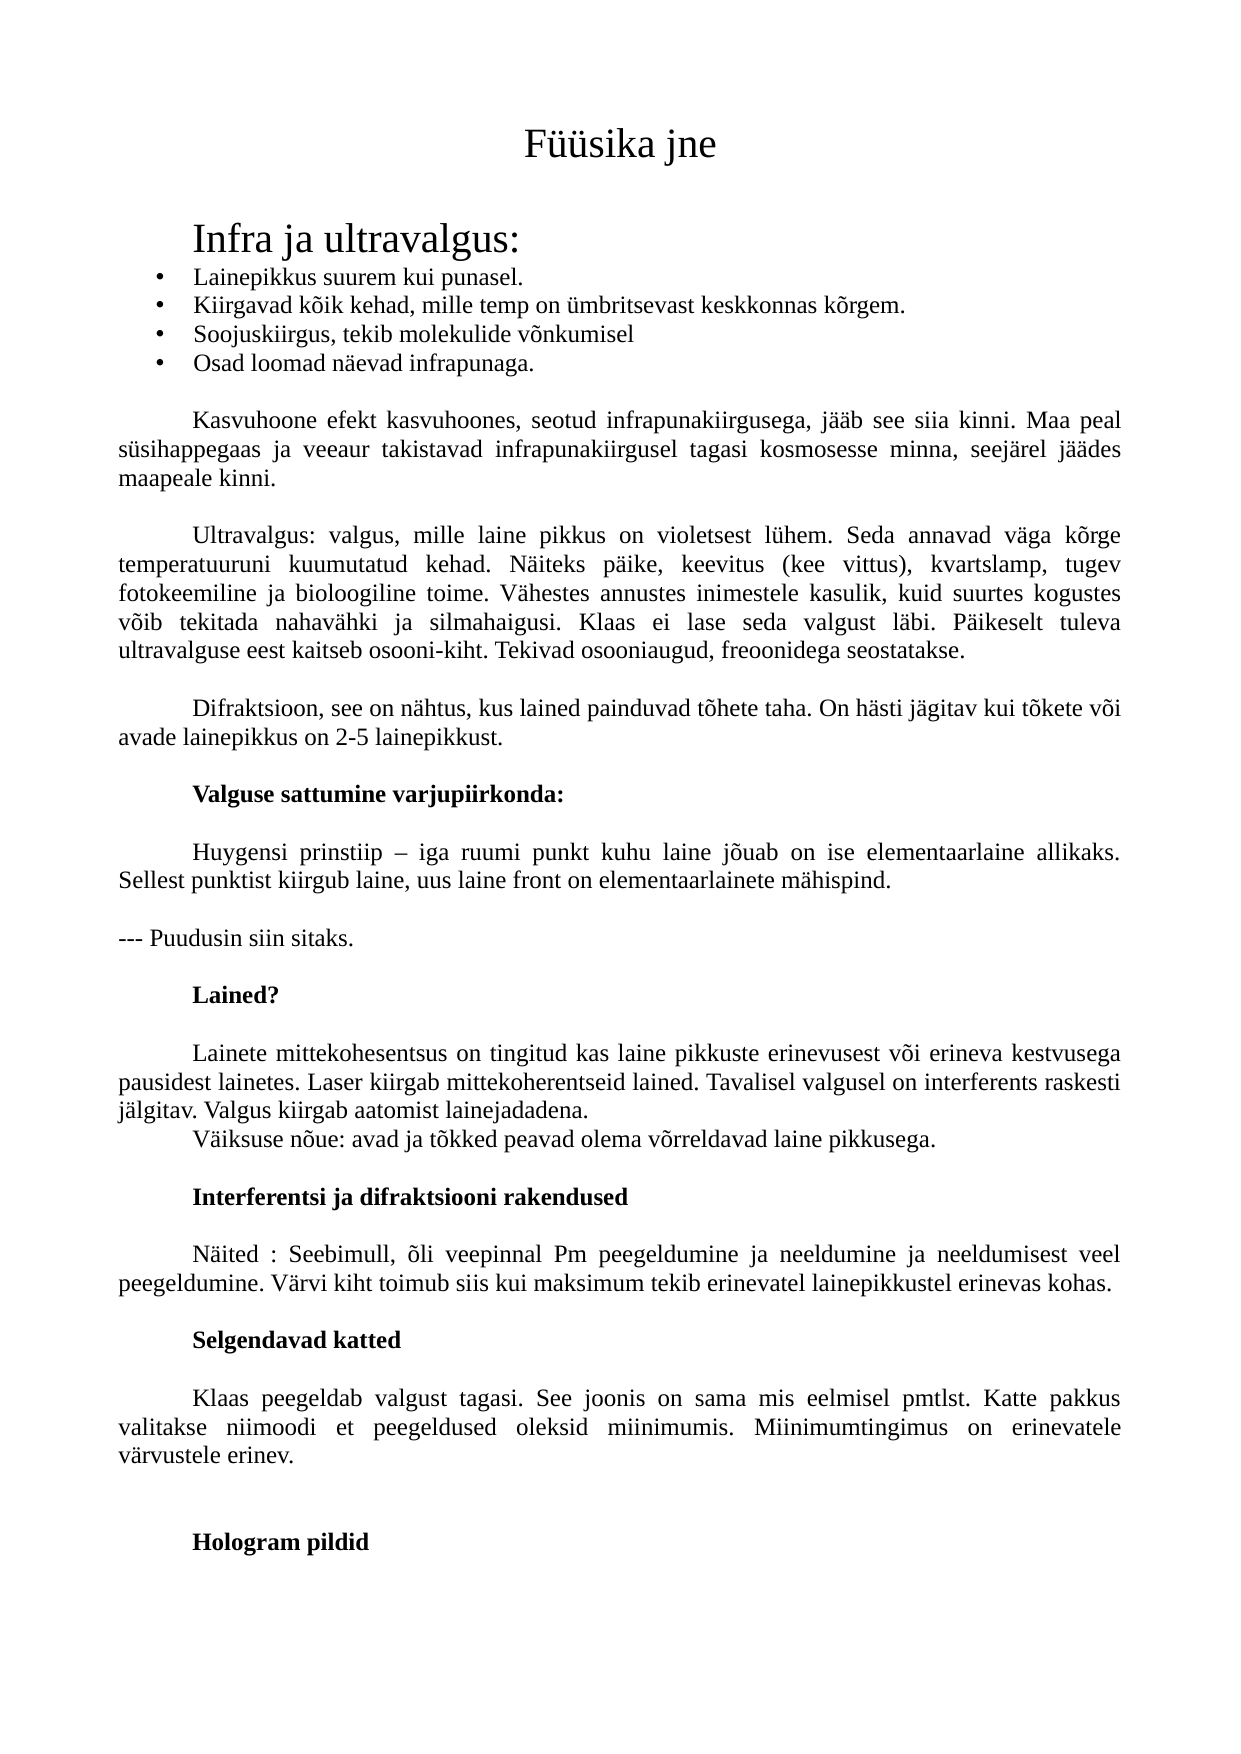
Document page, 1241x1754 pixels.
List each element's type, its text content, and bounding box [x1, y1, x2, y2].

text Valguse sattumine varjupiirkonda: [118, 779, 1122, 808]
list Soojuskiirgus, tekib molekulide võnkumisel [156, 319, 1122, 348]
text Lainete mittekohesentsus on tingitud kas laine pikkuste erinevusest või erineva kestvusega pausidest lainetes. Laser kiirgab mittekoherentseid lained. Tavalisel valgusel on interferents raskesti jälgitav. Valgus kiirgab aatomist lainejadadena. [118, 1038, 1122, 1124]
text Infra ja ultravalgus: [118, 214, 1122, 262]
text --- Puudusin siin sitaks. [118, 923, 1122, 952]
text Füüsika jne [118, 118, 1122, 166]
text Huygensi prinstiip – iga ruumi punkt kuhu laine jõuab on ise elementaarlaine allikaks. Sellest punktist kiirgub laine, uus laine front on elementaarlainete mähispind. [118, 837, 1122, 894]
text Kasvuhoone efekt kasvuhoones, seotud infrapunakiirgusega, jääb see siia kinni. Maa peal süsihappegaas ja veeaur takistavad infrapunakiirgusel tagasi kosmosesse minna, seejärel jäädes maapeale kinni. [118, 406, 1122, 492]
text Näited : Seebimull, õli veepinnal Pm peegeldumine ja neeldumine ja neeldumisest veel peegeldumine. Värvi kiht toimub siis kui maksimum tekib erinevatel lainepikkustel erinevas kohas. [118, 1239, 1122, 1297]
text Interferentsi ja difraktsiooni rakendused [118, 1182, 1122, 1211]
list Kiirgavad kõik kehad, mille temp on ümbritsevast keskkonnas kõrgem. [156, 291, 1122, 319]
text Difraktsioon, see on nähtus, kus lained painduvad tõhete taha. On hästi jägitav kui tõkete või avade lainepikkus on 2-5 lainepikkust. [118, 693, 1122, 751]
text Selgendavad katted [118, 1326, 1122, 1354]
text Hologram pildid [118, 1527, 1122, 1556]
text Lained? [118, 981, 1122, 1009]
text Klaas peegeldab valgust tagasi. See joonis on sama mis eelmisel pmtlst. Katte pakkus valitakse niimoodi et peegeldused oleksid miinimumis. Miinimumtingimus on erinevatele värvustele erinev. [118, 1383, 1122, 1469]
list Lainepikkus suurem kui punasel. [156, 262, 1122, 291]
text Väiksuse nõue: avad ja tõkked peavad olema võrreldavad laine pikkusega. [118, 1124, 1122, 1153]
list Osad loomad näevad infrapunaga. [156, 348, 1122, 377]
text Ultravalgus: valgus, mille laine pikkus on violetsest lühem. Seda annavad väga kõrge temperatuuruni kuumutatud kehad. Näiteks päike, keevitus (kee vittus), kvartslamp, tugev fotokeemiline ja bioloogiline toime. Vähestes annustes inimestele kasulik, kuid suurtes kogustes võib tekitada nahavähki ja silmahaigusi. Klaas ei lase seda valgust läbi. Päikeselt tuleva ultravalguse eest kaitseb osooni-kiht. Tekivad osooniaugud, freoonidega seostatakse. [118, 521, 1122, 664]
